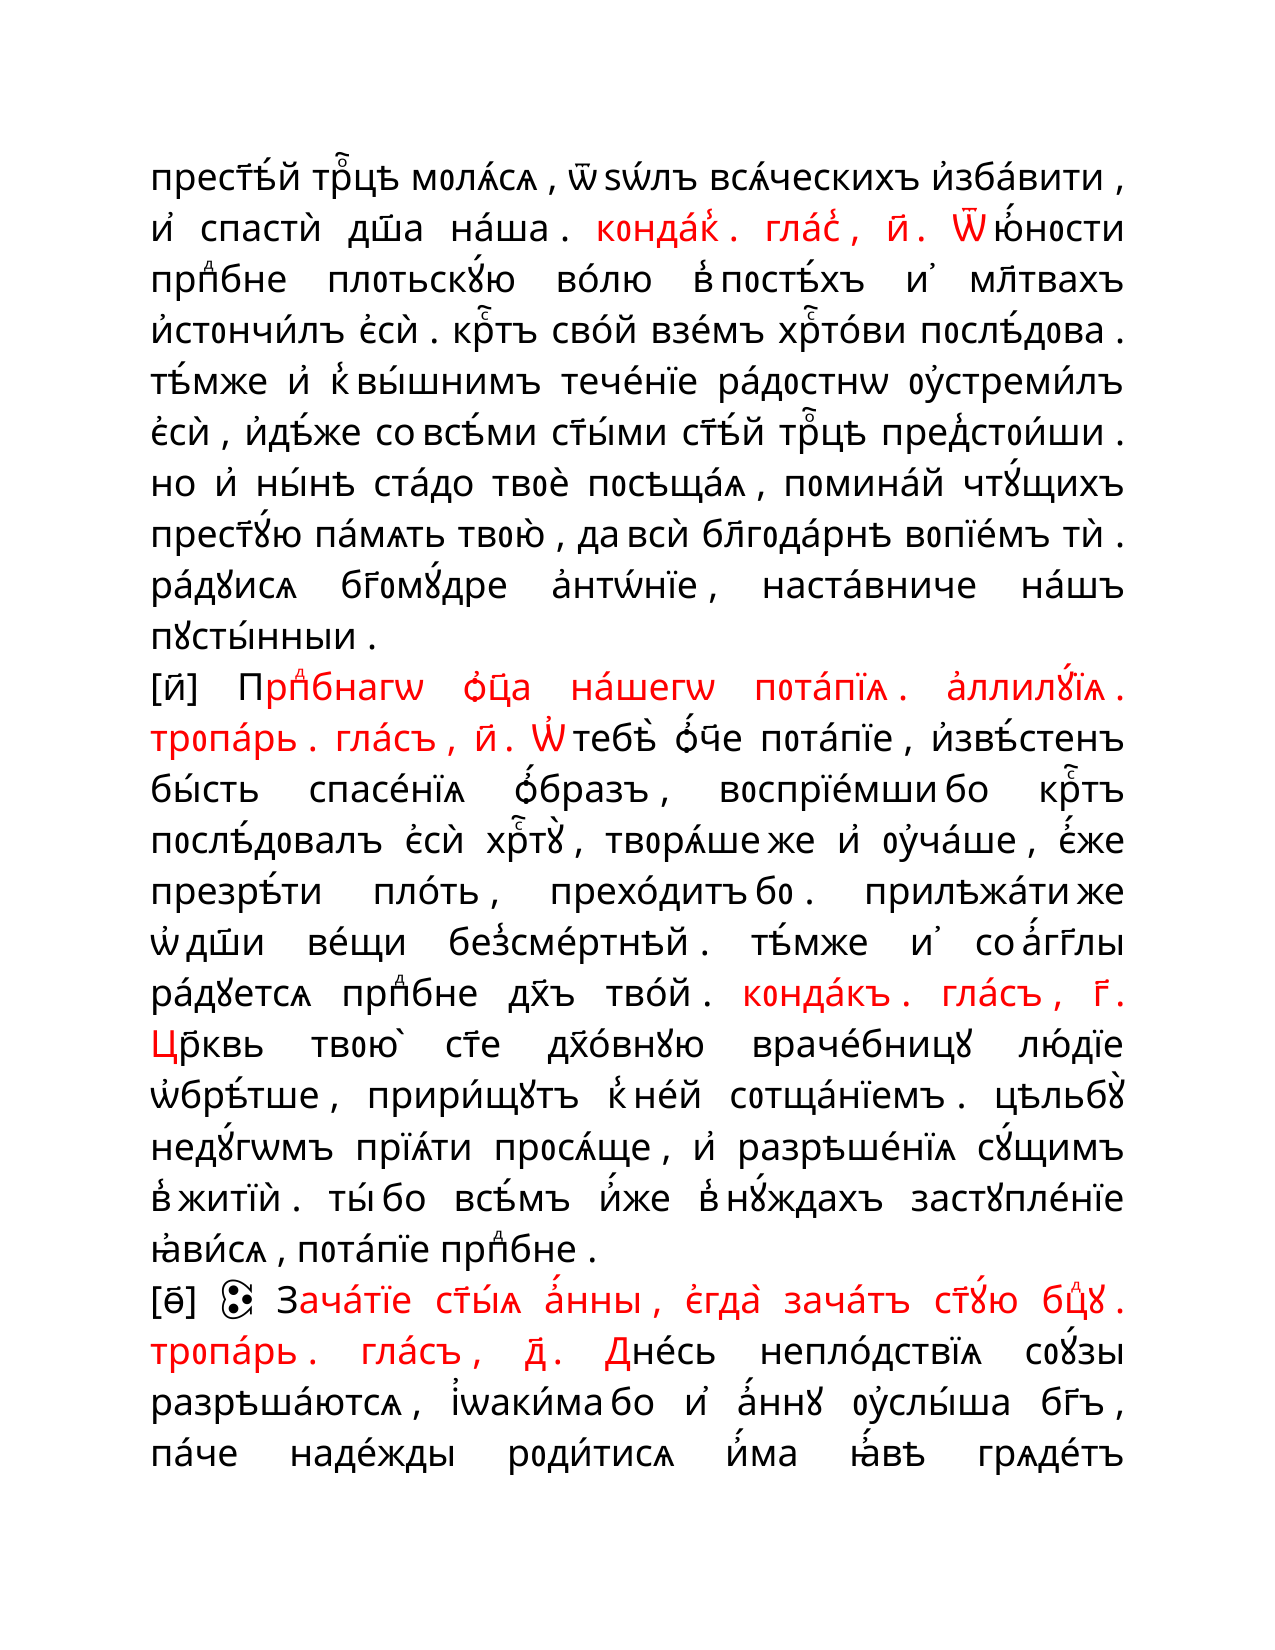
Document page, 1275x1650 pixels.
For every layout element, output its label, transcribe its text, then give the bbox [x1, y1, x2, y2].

text прест҃ѣ́й трⷪ҇цѣ мᲂлѧ́сѧ , ѿ ѕѡ́лъ всѧ́ческихъ и҆зба́вити , и҆ спастѝ дш҃а на́ша . кᲂнда́к̾ . гла́с̾ , и҃ . Ѿ ю҆́нᲂсти прпⷣбне плᲂтьскꙋ́ю во́лю в̾ пᲂстѣ́хъ и҆ мл҃твахъ и҆стᲂнчи́лъ є҆сѝ . крⷭ҇тъ сво́й взе́мъ хрⷭ҇то́ви пᲂслѣ́дᲂва . тѣ́мже и҆ к̾ вы́шнимъ тече́нїе ра́дᲂстнѡ ᲂу҆стреми́лъ є҆сѝ , и҆дѣ́же со всѣ́ми ст҃ы́ми ст҃ѣ́й трⷪ҇цѣ пред̾стᲂи́ши . но и҆ ны́нѣ ста́до твᲂѐ пᲂсѣща́ѧ , пᲂмина́й чтꙋ́щихъ прест҃ꙋ́ю па́мѧть твᲂю̀ , да всѝ бл҃гᲂда́рнѣ вᲂпїе́мъ тѝ . ра́дꙋисѧ бг҃ᲂмꙋ́дре а҆нтѡ́нїе , наста́вниче на́шъ пꙋсты́нныи . [150, 150, 1125, 660]
text [и҃] Прпⷣбнагѡ ѻ҆ц҃а на́шегѡ пᲂта́пїѧ . а҆ллилꙋ́їѧ . трᲂпа́рь . гла́съ , и҃ . Ѡ҆ тебѣ̀ ѻ҆́ч҃е пᲂта́пїе , и҆звѣ́стенъ бы́сть спасе́нїѧ ѻ҆́бразъ , вᲂспрїе́мши бо крⷭ҇тъ пᲂслѣ́дᲂвалъ є҆сѝ хрⷭ҇тꙋ̀ , твᲂрѧ́ше же и҆ ᲂу҆ча́ше , є҆́же презрѣ́ти пло́ть , прехо́дитъ бᲂ . прилѣжа́ти же ѡ҆ дш҃и ве́щи без̾сме́ртнѣй . тѣ́мже и҆ со а҆́гг҃лы ра́дꙋетсѧ прпⷣбне дх҃ъ тво́й . кᲂнда́къ . гла́съ , г҃ . Цр҃квь твᲂю̀ ст҃е дх҃о́внꙋю враче́бницꙋ лю́дїе ѡ҆брѣ́тше , прири́щꙋтъ к̾ не́й сᲂтща́нїемъ . цѣльбꙋ̀ недꙋ́гѡмъ прїѧ́ти прᲂсѧ́ще , и҆ разрѣше́нїѧ сꙋ́щимъ в̾ житїѝ . ты́ бо всѣ́мъ и҆́же в̾ нꙋ́ждахъ застꙋпле́нїе ꙗ҆ви́сѧ , пᲂта́пїе прпⷣбне . [150, 660, 1125, 1273]
text [ѳ҃] 🕃 Зача́тїе ст҃ы́ѧ а҆́нны , є҆гда̀ зача́тъ ст҃ꙋ́ю бцⷣꙋ . трᲂпа́рь . гла́съ , д҃ . Дне́сь непло́дствїѧ сᲂꙋ́зы разрѣша́ютсѧ , і҆ѡаки́ма бо и҆ а҆́ннꙋ ᲂу҆слы́ша бг҃ъ , па́че наде́жды рᲂди́тисѧ и҆́ма ꙗ҆́вѣ грѧде́тъ [150, 1273, 1125, 1477]
